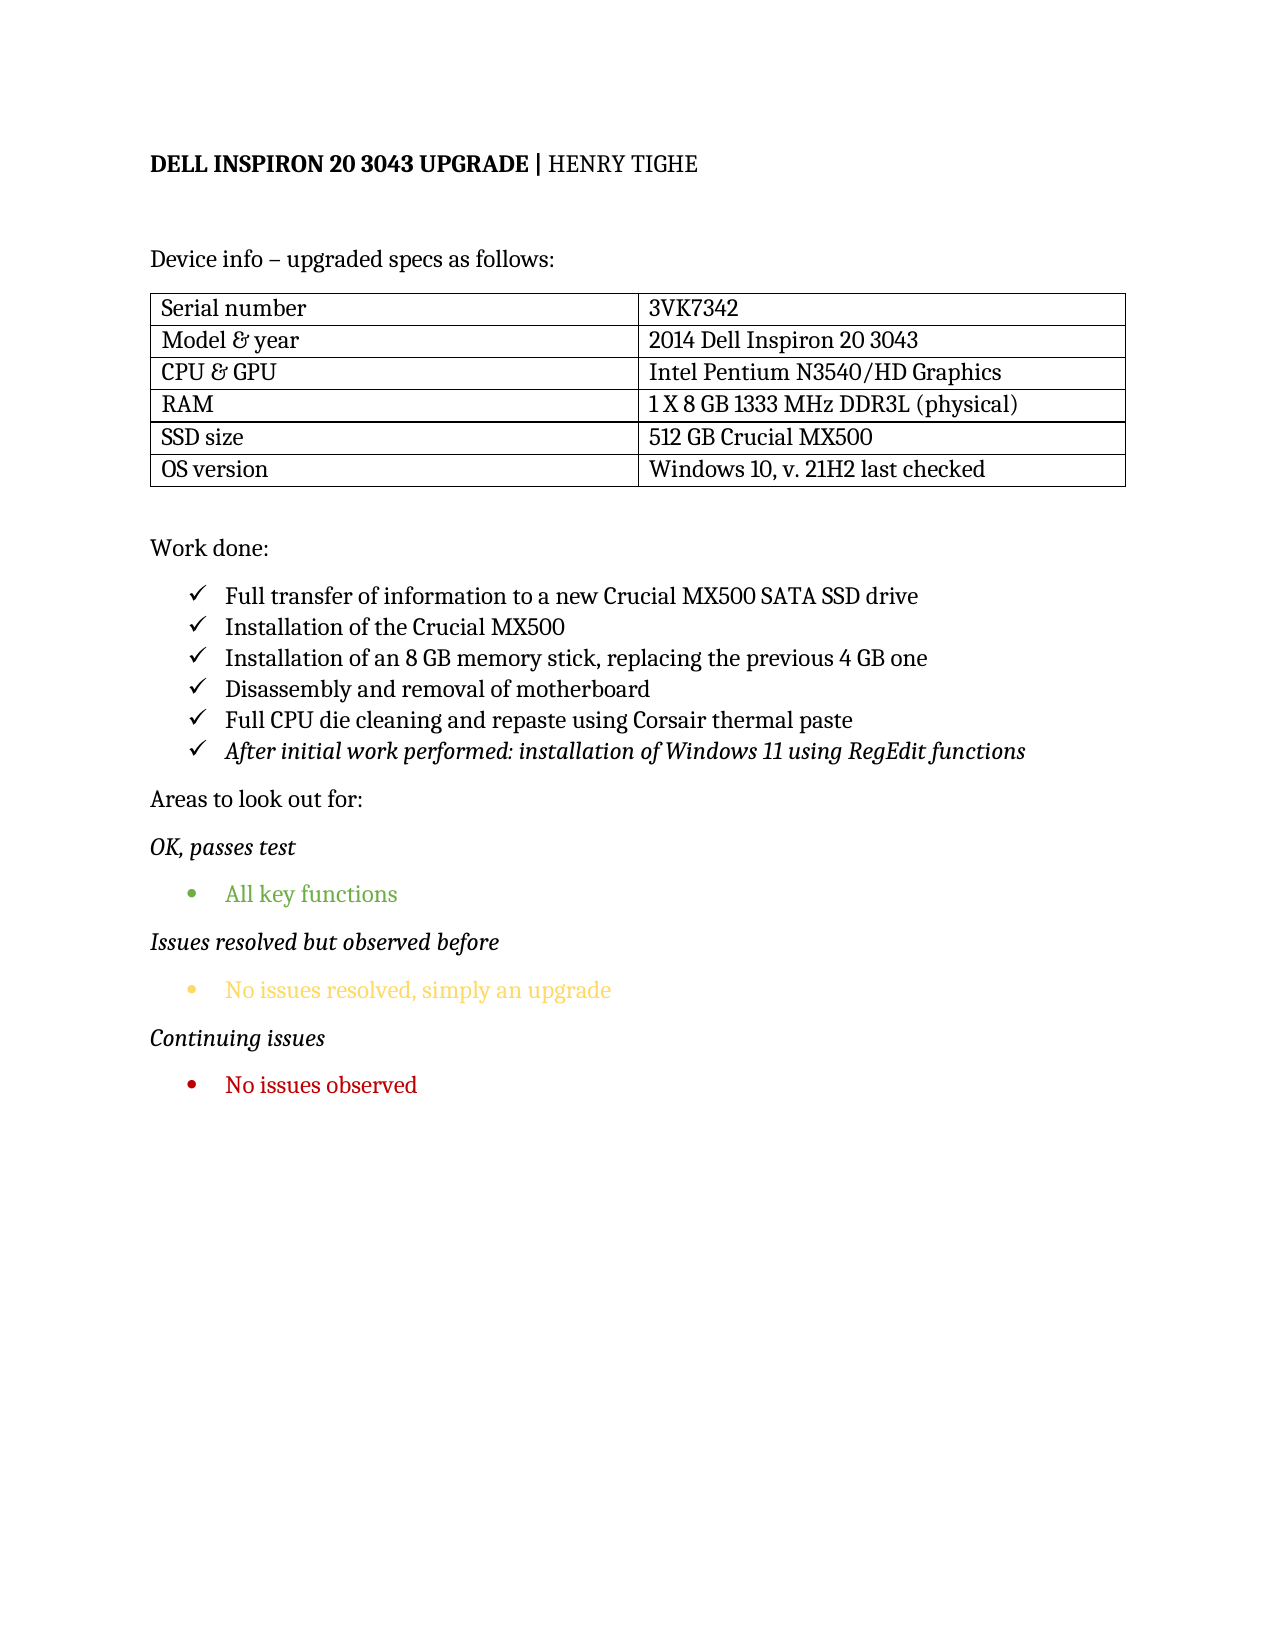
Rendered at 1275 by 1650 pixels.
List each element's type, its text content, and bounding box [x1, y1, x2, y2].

table_cell 2014 Dell Inspiron 20 3043 [639, 326, 1125, 357]
text Continuing issues [150, 1023, 1125, 1052]
table_cell Model & year [151, 326, 638, 357]
table_header Serial number [151, 294, 638, 325]
table_cell OS version [151, 455, 638, 486]
text DELL INSPIRON 20 3043 UPGRADE | HENRY TIGHE [150, 150, 1125, 179]
table_cell 1 X 8 GB 1333 MHz DDR3L (physical) [639, 390, 1125, 421]
list After initial work performed: installation of Windows 11 using RegEdit functions [187, 737, 1125, 766]
list No issues resolved, simply an upgrade [187, 976, 1125, 1004]
text Issues resolved but observed before [150, 928, 1125, 957]
list All key functions [187, 880, 1125, 909]
list Installation of the Crucial MX500 [187, 613, 1125, 642]
text Device info – upgraded specs as follows: [150, 245, 1125, 274]
table_cell 512 GB Crucial MX500 [639, 423, 1125, 453]
list Full transfer of information to a new Crucial MX500 SATA SSD drive [187, 582, 1125, 611]
list Installation of an 8 GB memory stick, replacing the previous 4 GB one [187, 644, 1125, 673]
list Disassembly and removal of motherboard [187, 675, 1125, 704]
text Areas to look out for: [150, 785, 1125, 814]
text Work done: [150, 534, 1125, 563]
table_cell RAM [151, 390, 638, 421]
table_header 3VK7342 [639, 294, 1125, 325]
table_cell CPU & GPU [151, 358, 638, 389]
list Full CPU die cleaning and repaste using Corsair thermal paste [187, 706, 1125, 735]
list No issues observed [187, 1071, 1125, 1100]
table_cell SSD size [151, 423, 638, 453]
table_cell Intel Pentium N3540/HD Graphics [639, 358, 1125, 389]
text OK, passes test [150, 833, 1125, 861]
table_cell Windows 10, v. 21H2 last checked [639, 455, 1125, 486]
